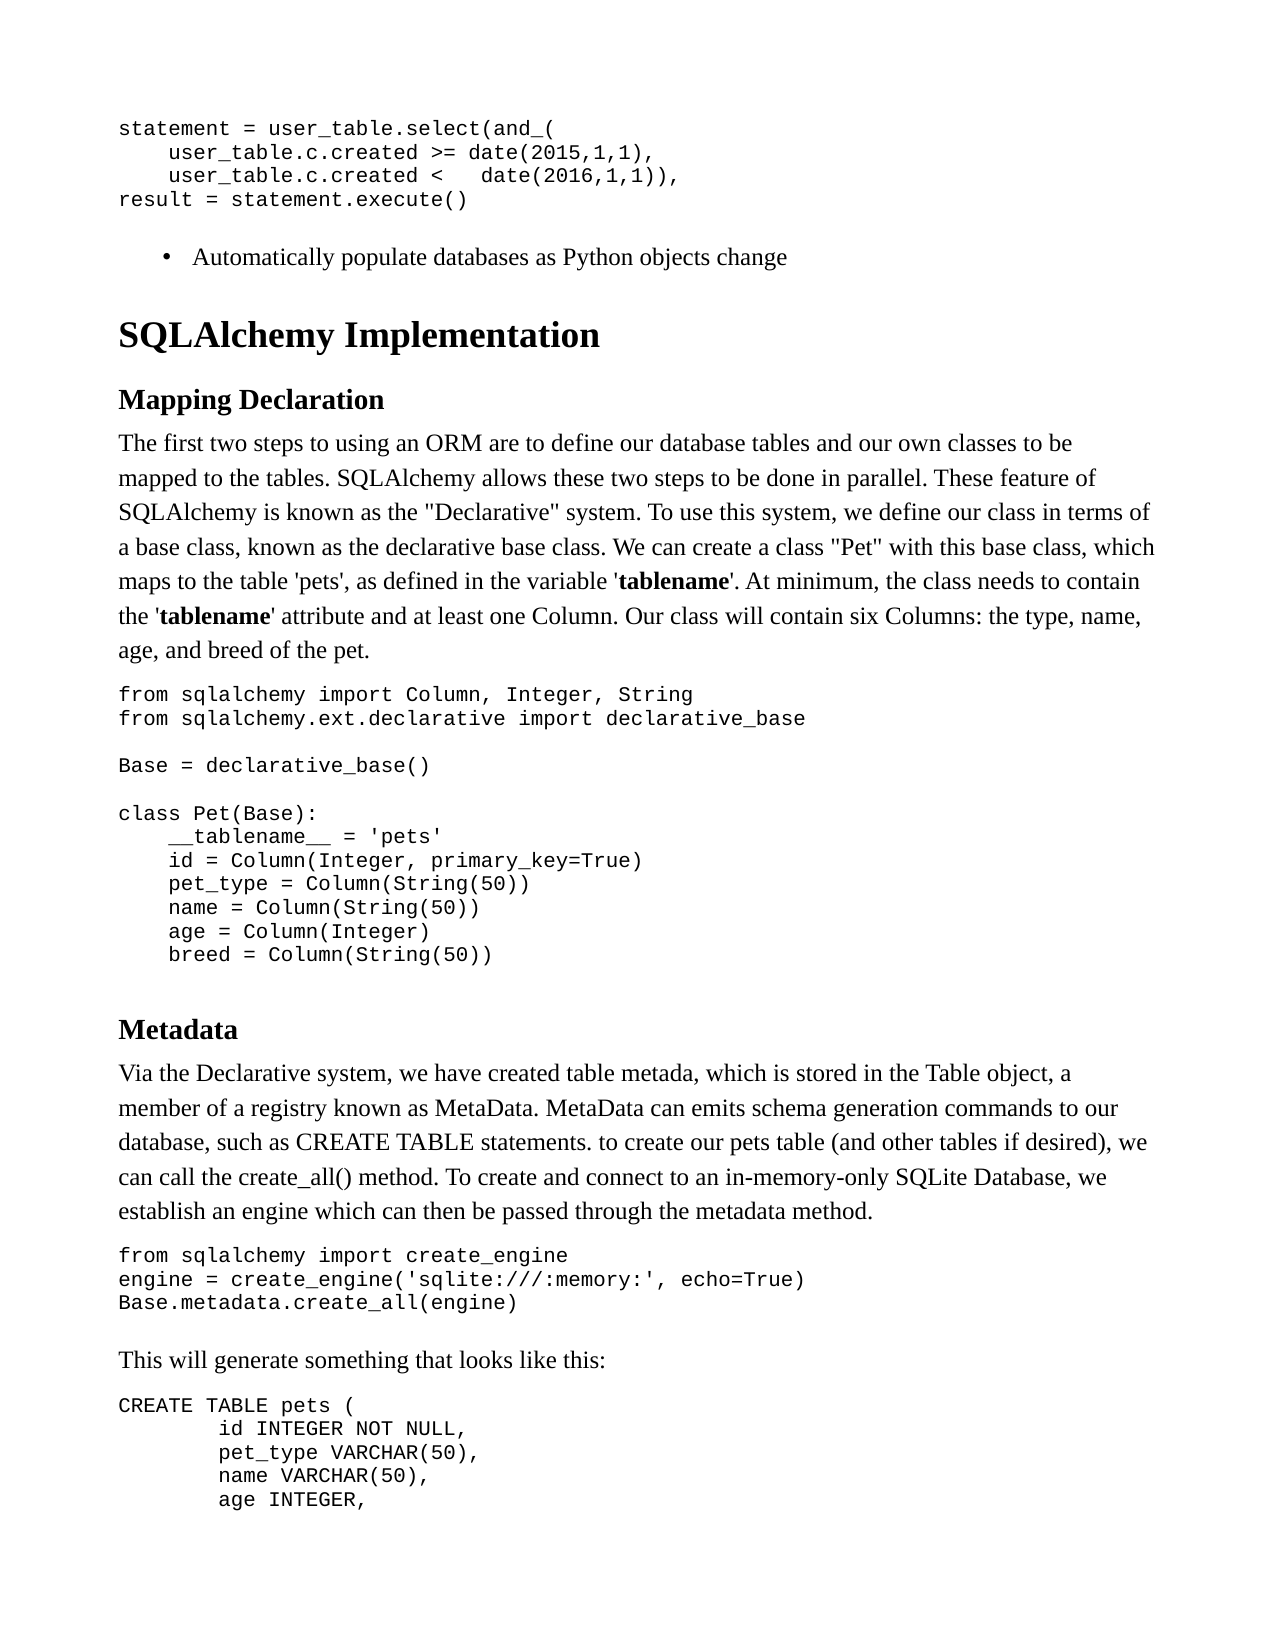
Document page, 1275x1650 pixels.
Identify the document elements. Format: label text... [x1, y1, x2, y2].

text statement = user_table.select(and_( [118, 118, 1157, 142]
text pet_type VARCHAR(50), [118, 1442, 1157, 1466]
subtitle SQLAlchemy Implementation [118, 312, 1157, 355]
text name VARCHAR(50), [118, 1466, 1157, 1489]
text class Pet(Base): [118, 802, 1157, 826]
text engine = create_engine('sqlite:///:memory:', echo=True) [118, 1269, 1157, 1292]
text age = Column(Integer) [118, 921, 1157, 944]
subtitle Metadata [118, 1012, 1157, 1046]
text from sqlalchemy import create_engine [118, 1245, 1157, 1269]
text Via the Declarative system, we have created table metada, which is stored in the Table object, a member of a registry known as MetaData. MetaData can emits schema generation commands to our database, such as CREATE TABLE statements. to create our pets table (and other tables if desired), we can call the create_all() method. To create and connect to an in-memory-only SQLite Database, we establish an engine which can then be passed through the metadata method. [118, 1058, 1157, 1225]
text from sqlalchemy.ext.declarative import declarative_base [118, 708, 1157, 732]
list Automatically populate databases as Python objects change [162, 242, 1157, 271]
text user_table.c.created >= date(2015,1,1), [118, 142, 1157, 165]
text breed = Column(String(50)) [118, 944, 1157, 968]
text Base.metadata.create_all(engine) [118, 1292, 1157, 1316]
text The first two steps to using an ORM are to define our database tables and our own classes to be mapped to the tables. SQLAlchemy allows these two steps to be done in parallel. These feature of SQLAlchemy is known as the "Declarative" system. To use this system, we define our class in terms of a base class, known as the declarative base class. We can create a class "Pet" with this base class, which maps to the table 'pets', as defined in the variable 'tablename'. At minimum, the class needs to contain the 'tablename' attribute and at least one Column. Our class will contain six Columns: the type, name, age, and breed of the pet. [118, 428, 1157, 664]
text user_table.c.created < date(2016,1,1)), [118, 165, 1157, 189]
text Base = declarative_base() [118, 755, 1157, 779]
text name = Column(String(50)) [118, 897, 1157, 921]
text id INTEGER NOT NULL, [118, 1418, 1157, 1442]
text age INTEGER, [118, 1489, 1157, 1513]
text pet_type = Column(String(50)) [118, 873, 1157, 897]
text from sqlalchemy import Column, Integer, String [118, 684, 1157, 708]
text id = Column(Integer, primary_key=True) [118, 850, 1157, 873]
text result = statement.execute() [118, 189, 1157, 213]
subtitle Mapping Declaration [118, 382, 1157, 416]
text __tablename__ = 'pets' [118, 826, 1157, 850]
text This will generate something that looks like this: [118, 1346, 1157, 1374]
text CREATE TABLE pets ( [118, 1394, 1157, 1418]
